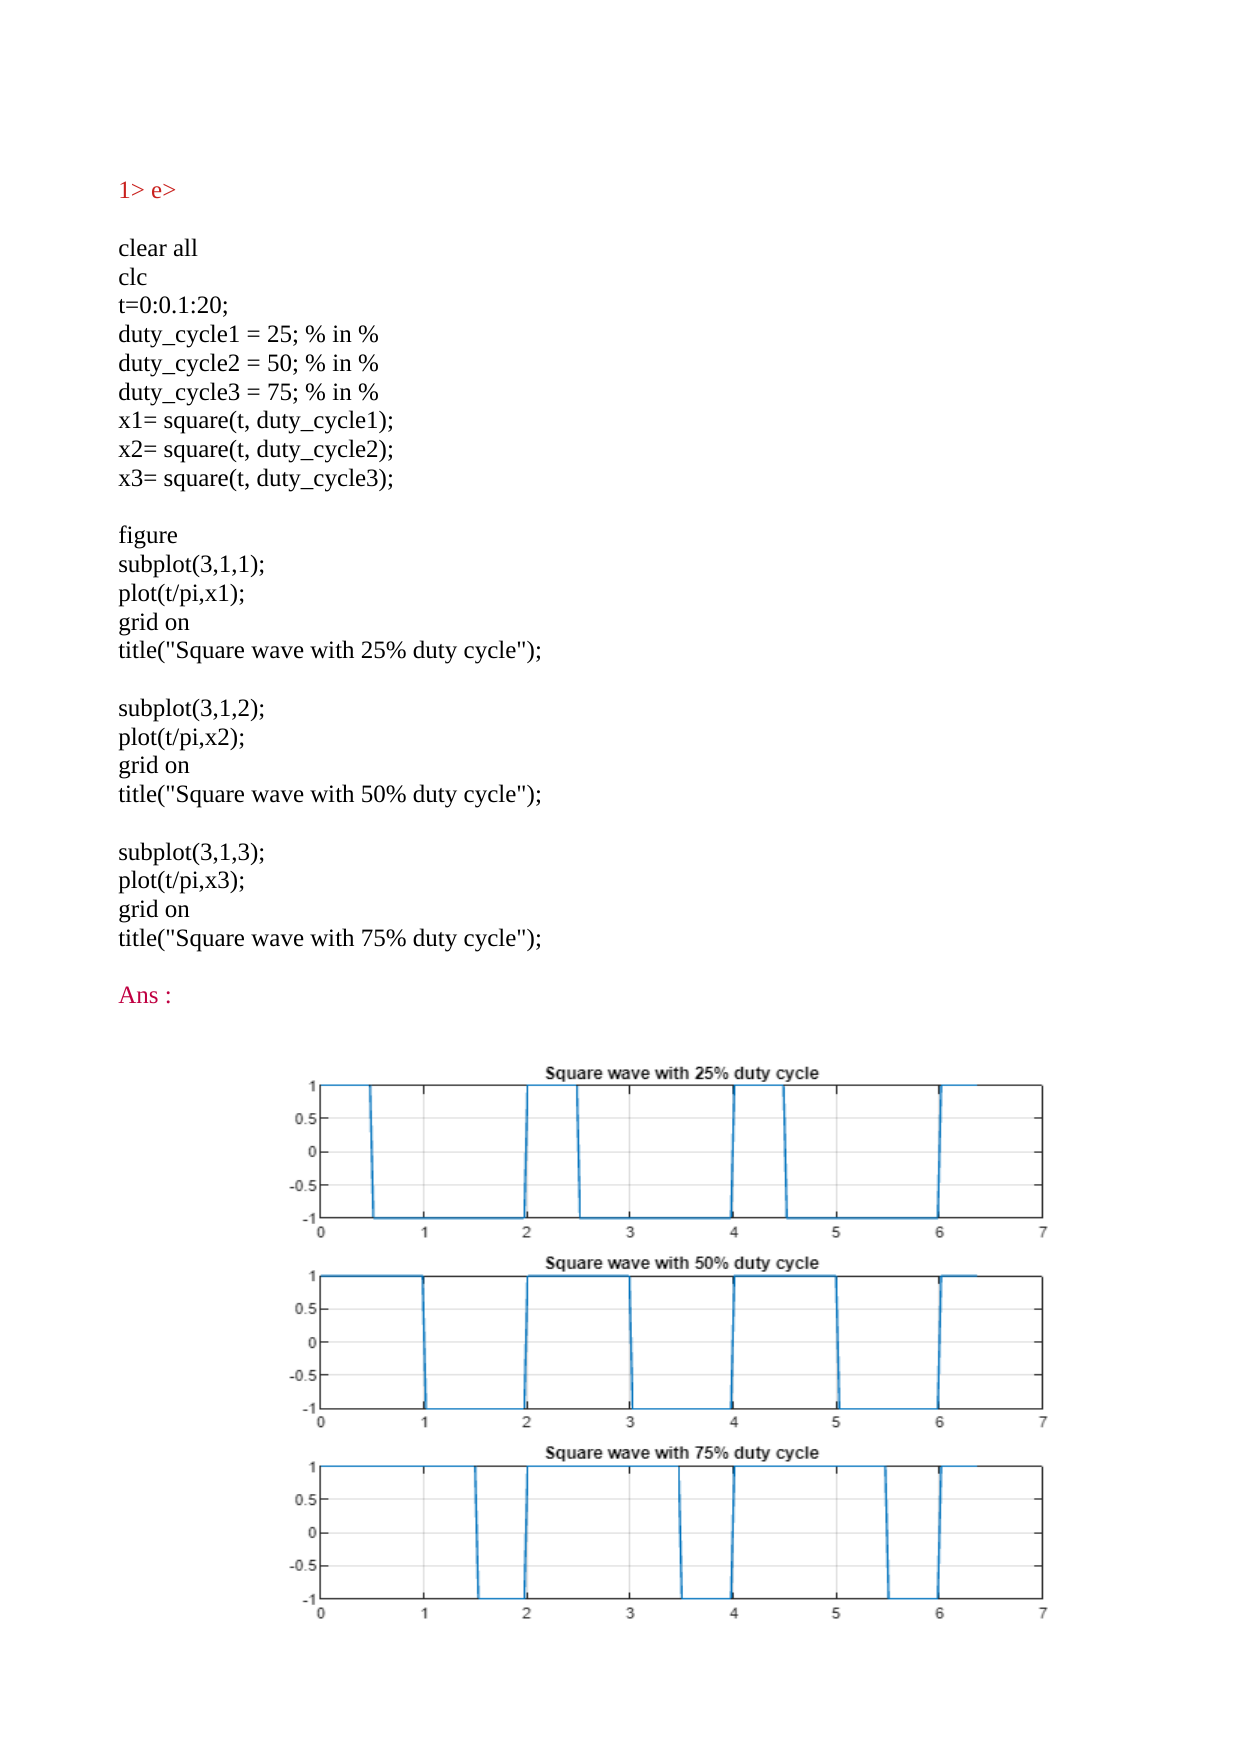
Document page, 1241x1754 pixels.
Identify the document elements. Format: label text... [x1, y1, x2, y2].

text figure [118, 521, 1122, 549]
text duty_cycle3 = 75; % in % [118, 377, 1122, 406]
text Ans : [118, 981, 1122, 1009]
text duty_cycle1 = 25; % in % [118, 319, 1122, 348]
text clc [118, 262, 1122, 291]
text title("Square wave with 50% duty cycle"); [118, 779, 1122, 808]
text duty_cycle2 = 50; % in % [118, 348, 1122, 377]
text x3= square(t, duty_cycle3); [118, 463, 1122, 492]
text t=0:0.1:20; [118, 291, 1122, 319]
text 1> e> [118, 176, 1122, 204]
text subplot(3,1,2); [118, 693, 1122, 722]
text title("Square wave with 25% duty cycle"); [118, 636, 1122, 664]
text subplot(3,1,1); [118, 549, 1122, 578]
text clear all [118, 233, 1122, 262]
text grid on [118, 751, 1122, 779]
text plot(t/pi,x2); [118, 722, 1122, 751]
picture [207, 1041, 1123, 1661]
text x1= square(t, duty_cycle1); [118, 406, 1122, 434]
text title("Square wave with 75% duty cycle"); [118, 923, 1122, 952]
text subplot(3,1,3); [118, 837, 1122, 866]
text grid on [118, 607, 1122, 636]
text grid on [118, 894, 1122, 923]
text plot(t/pi,x3); [118, 866, 1122, 894]
text x2= square(t, duty_cycle2); [118, 434, 1122, 463]
text plot(t/pi,x1); [118, 578, 1122, 607]
